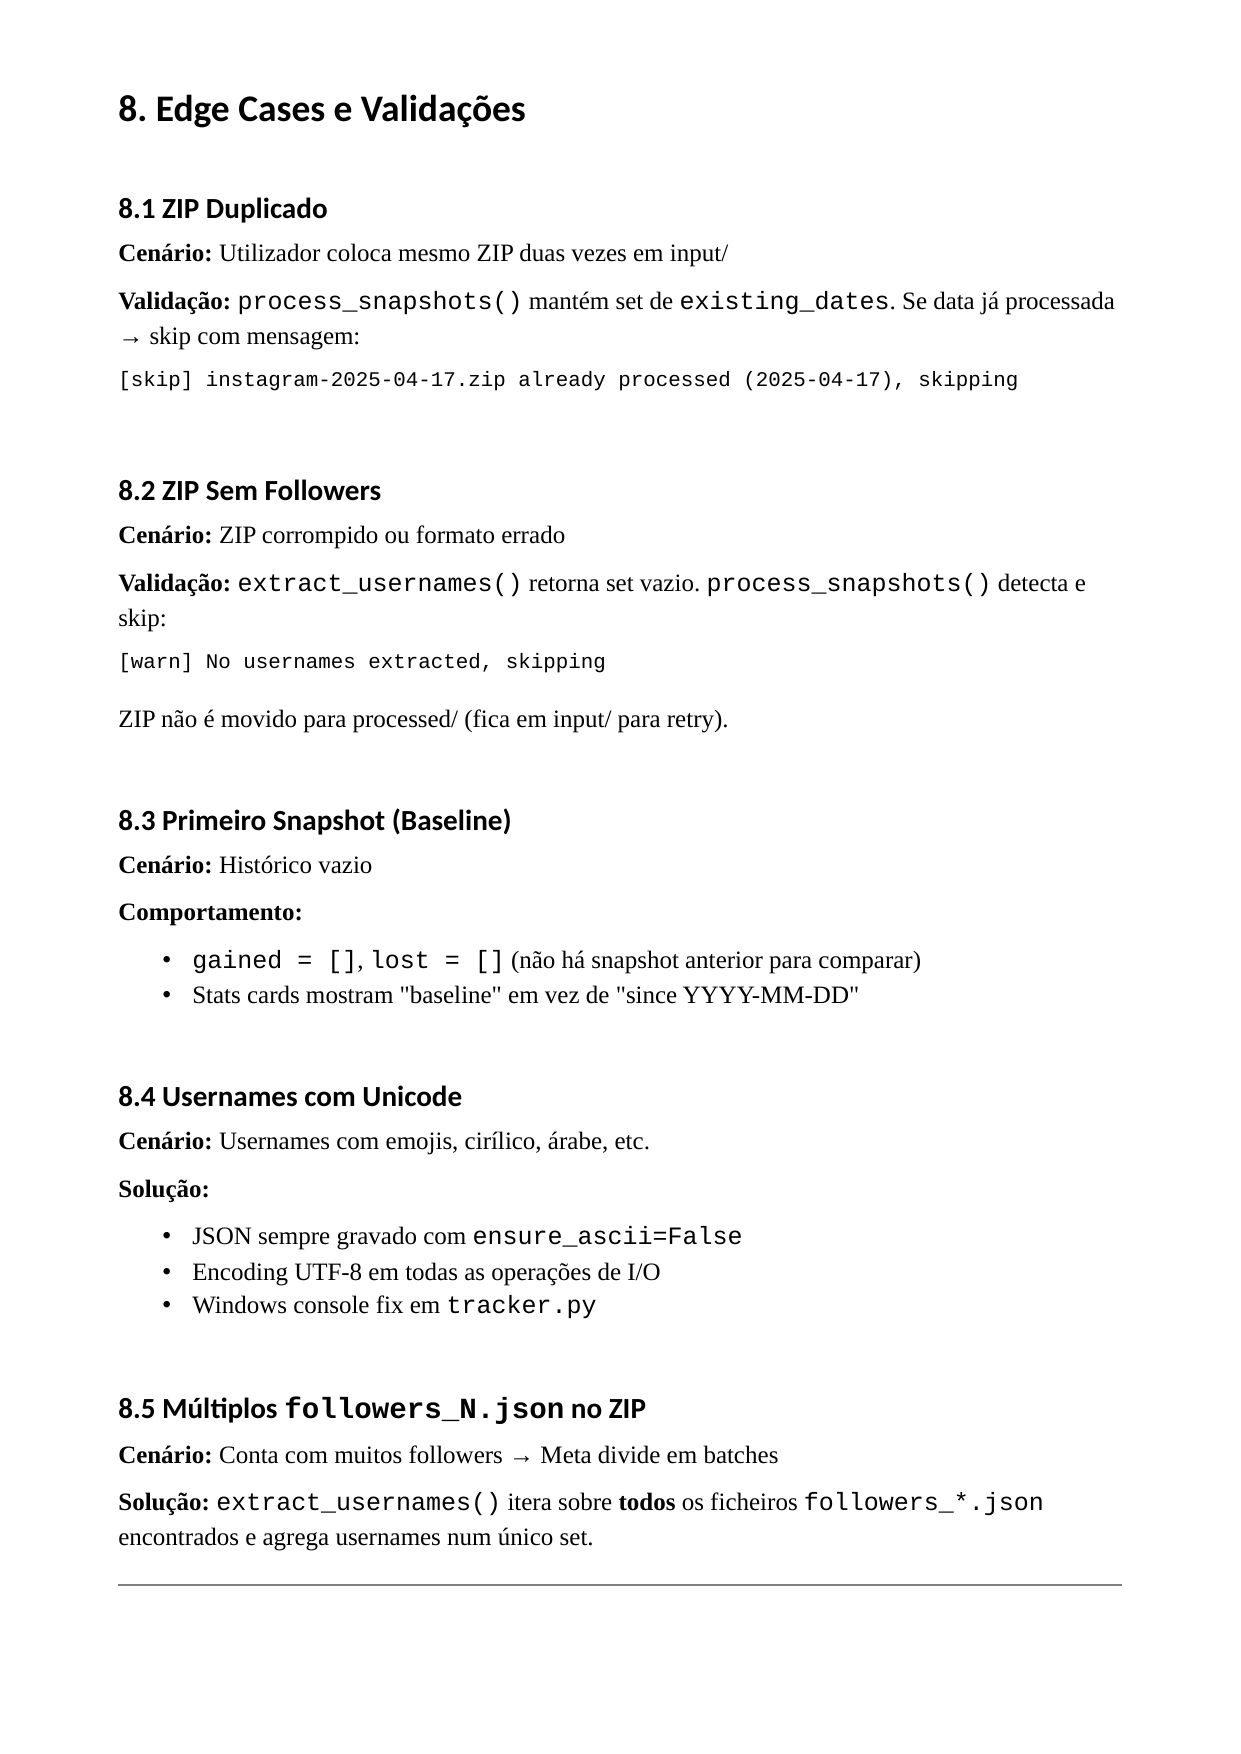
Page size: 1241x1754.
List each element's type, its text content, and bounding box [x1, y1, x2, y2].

text Cenário: Histórico vazio [118, 850, 1122, 878]
list Stats cards mostram "baseline" em vez de "since YYYY-MM-DD" [162, 980, 1122, 1009]
text Cenário: Utilizador coloca mesmo ZIP duas vezes em input/ [118, 238, 1122, 267]
text Cenário: Conta com muitos followers → Meta divide em batches [118, 1440, 1122, 1468]
text Solução: extract_usernames() itera sobre todos os ficheiros followers_*.json encontrados e agrega usernames num único set. [118, 1487, 1122, 1551]
list Windows console fix em tracker.py [162, 1290, 1122, 1321]
subtitle 8.3 Primeiro Snapshot (Baseline) [118, 802, 1122, 837]
list JSON sempre gravado com ensure_ascii=False [162, 1221, 1122, 1252]
list gained = [], lost = [] (não há snapshot anterior para comparar) [162, 945, 1122, 976]
text Validação: extract_usernames() retorna set vazio. process_snapshots() detecta e skip: [118, 568, 1122, 632]
subtitle 8.1 ZIP Duplicado [118, 190, 1122, 226]
subtitle 8.5 Múltiplos followers_N.json no ZIP [118, 1390, 1122, 1427]
subtitle 8. Edge Cases e Validações [118, 84, 1122, 130]
subtitle 8.2 ZIP Sem Followers [118, 472, 1122, 508]
text Cenário: Usernames com emojis, cirílico, árabe, etc. [118, 1126, 1122, 1155]
text ZIP não é movido para processed/ (fica em input/ para retry). [118, 704, 1122, 732]
text Cenário: ZIP corrompido ou formato errado [118, 520, 1122, 549]
text [warn] No usernames extracted, skipping [118, 651, 1122, 674]
list Encoding UTF-8 em todas as operações de I/O [162, 1257, 1122, 1286]
text [skip] instagram-2025-04-17.zip already processed (2025-04-17), skipping [118, 369, 1122, 392]
text Solução: [118, 1174, 1122, 1203]
subtitle 8.4 Usernames com Unicode [118, 1078, 1122, 1114]
text Comportamento: [118, 897, 1122, 926]
text Validação: process_snapshots() mantém set de existing_dates. Se data já processada → skip com mensagem: [118, 286, 1122, 350]
